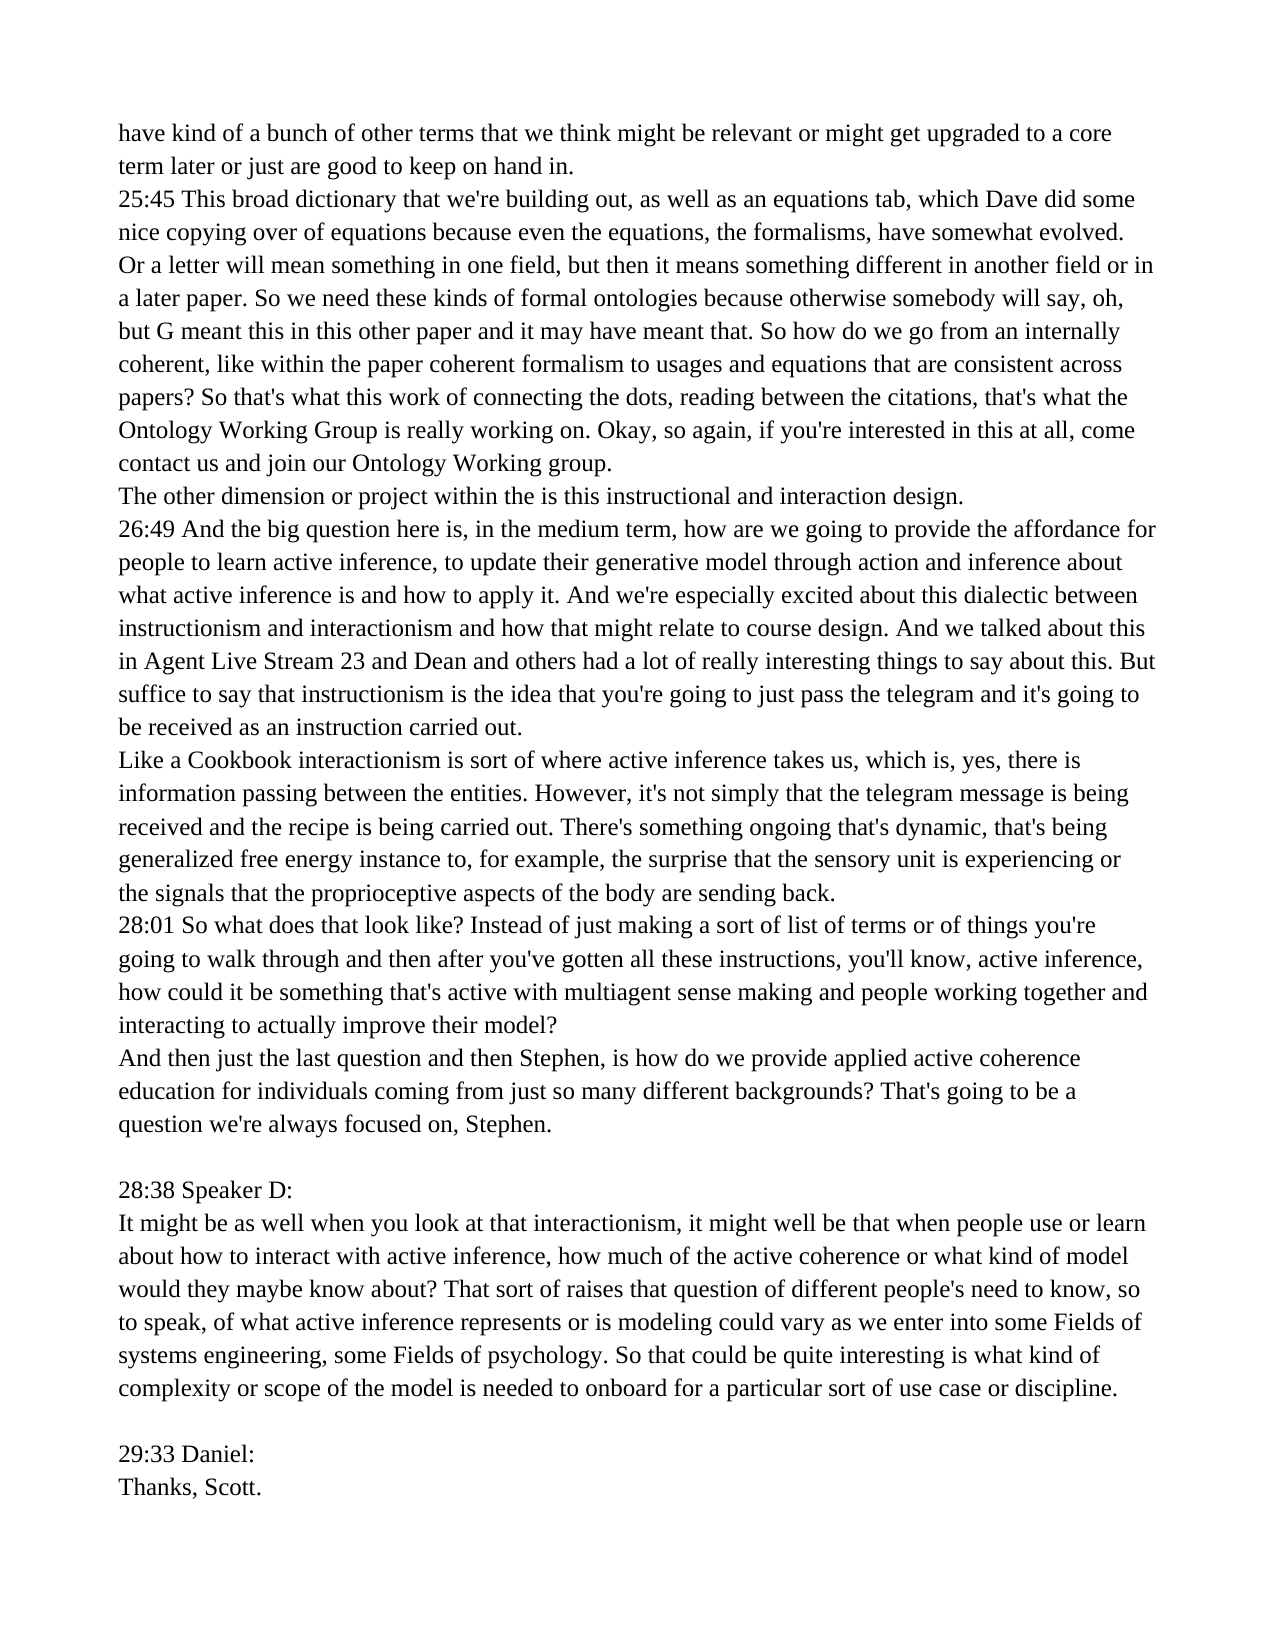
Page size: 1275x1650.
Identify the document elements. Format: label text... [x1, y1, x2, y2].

text have kind of a bunch of other terms that we think might be relevant or might get upgraded to a core term later or just are good to keep on hand in. [118, 118, 1157, 180]
text 29:33 Daniel: [118, 1439, 1157, 1468]
text It might be as well when you look at that interactionism, it might well be that when people use or learn about how to interact with active inference, how much of the active coherence or what kind of model would they maybe know about? That sort of raises that question of different people's need to know, so to speak, of what active inference represents or is modeling could vary as we enter into some Fields of systems engineering, some Fields of psychology. So that could be quite interesting is what kind of complexity or scope of the model is needed to onboard for a particular sort of use case or discipline. [118, 1208, 1157, 1402]
text 28:38 Speaker D: [118, 1175, 1157, 1203]
text Or a letter will mean something in one field, but then it means something different in another field or in a later paper. So we need these kinds of formal ontologies because otherwise somebody will say, oh, but G meant this in this other paper and it may have meant that. So how do we go from an internally coherent, like within the paper coherent formalism to usages and equations that are consistent across papers? So that's what this work of connecting the dots, reading between the citations, that's what the Ontology Working Group is really working on. Okay, so again, if you're interested in this at all, come contact us and join our Ontology Working group. [118, 250, 1157, 477]
text And then just the last question and then Stephen, is how do we provide applied active coherence education for individuals coming from just so many different backgrounds? That's going to be a question we're always focused on, Stephen. [118, 1043, 1157, 1137]
text 26:49 And the big question here is, in the medium term, how are we going to provide the affordance for people to learn active inference, to update their generative model through action and inference about what active inference is and how to apply it. And we're especially excited about this dialectic between instructionism and interactionism and how that might relate to course design. And we talked about this in Agent Live Stream 23 and Dean and others had a lot of really interesting things to say about this. But suffice to say that instructionism is the idea that you're going to just pass the telegram and it's going to be received as an instruction carried out. [118, 514, 1157, 741]
text 28:01 So what does that look like? Instead of just making a sort of list of terms or of things you're going to walk through and then after you've gotten all these instructions, you'll know, active inference, how could it be something that's active with multiagent sense making and people working together and interacting to actually improve their model? [118, 911, 1157, 1038]
text Like a Cookbook interactionism is sort of where active inference takes us, which is, yes, there is information passing between the entities. However, it's not simply that the telegram message is being received and the recipe is being carried out. There's something ongoing that's dynamic, that's being generalized free energy instance to, for example, the surprise that the sensory unit is experiencing or the signals that the proprioceptive aspects of the body are sending back. [118, 746, 1157, 906]
text 25:45 This broad dictionary that we're building out, as well as an equations tab, which Dave did some nice copying over of equations because even the equations, the formalisms, have somewhat evolved. [118, 184, 1157, 246]
text The other dimension or project within the is this instructional and interaction design. [118, 481, 1157, 510]
text Thanks, Scott. [118, 1472, 1157, 1501]
